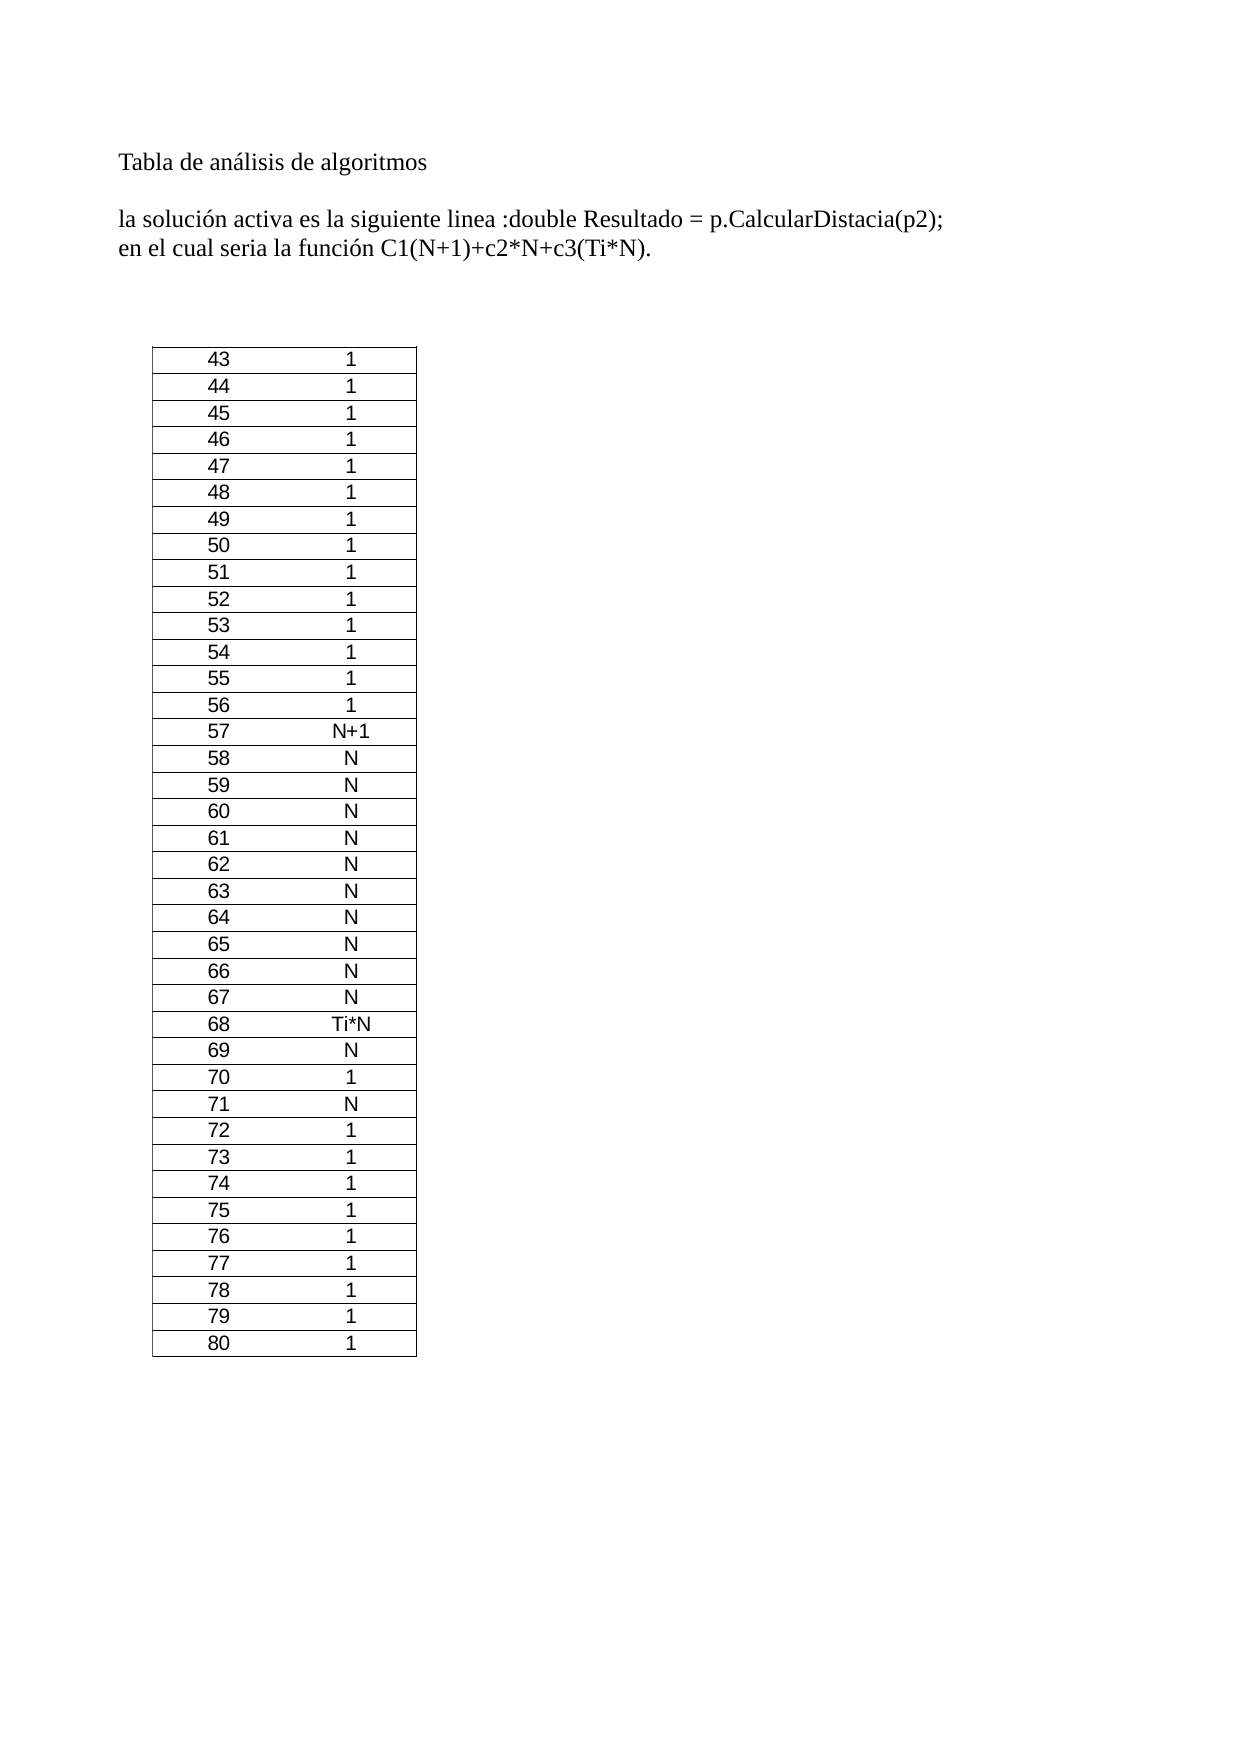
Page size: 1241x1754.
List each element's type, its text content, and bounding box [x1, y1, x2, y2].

text en el cual seria la función C1(N+1)+c2*N+c3(Ti*N). [118, 233, 1122, 262]
text Tabla de análisis de algoritmos [118, 147, 1122, 176]
text la solución activa es la siguiente linea :double Resultado = p.CalcularDistacia(p2); [118, 204, 1122, 233]
